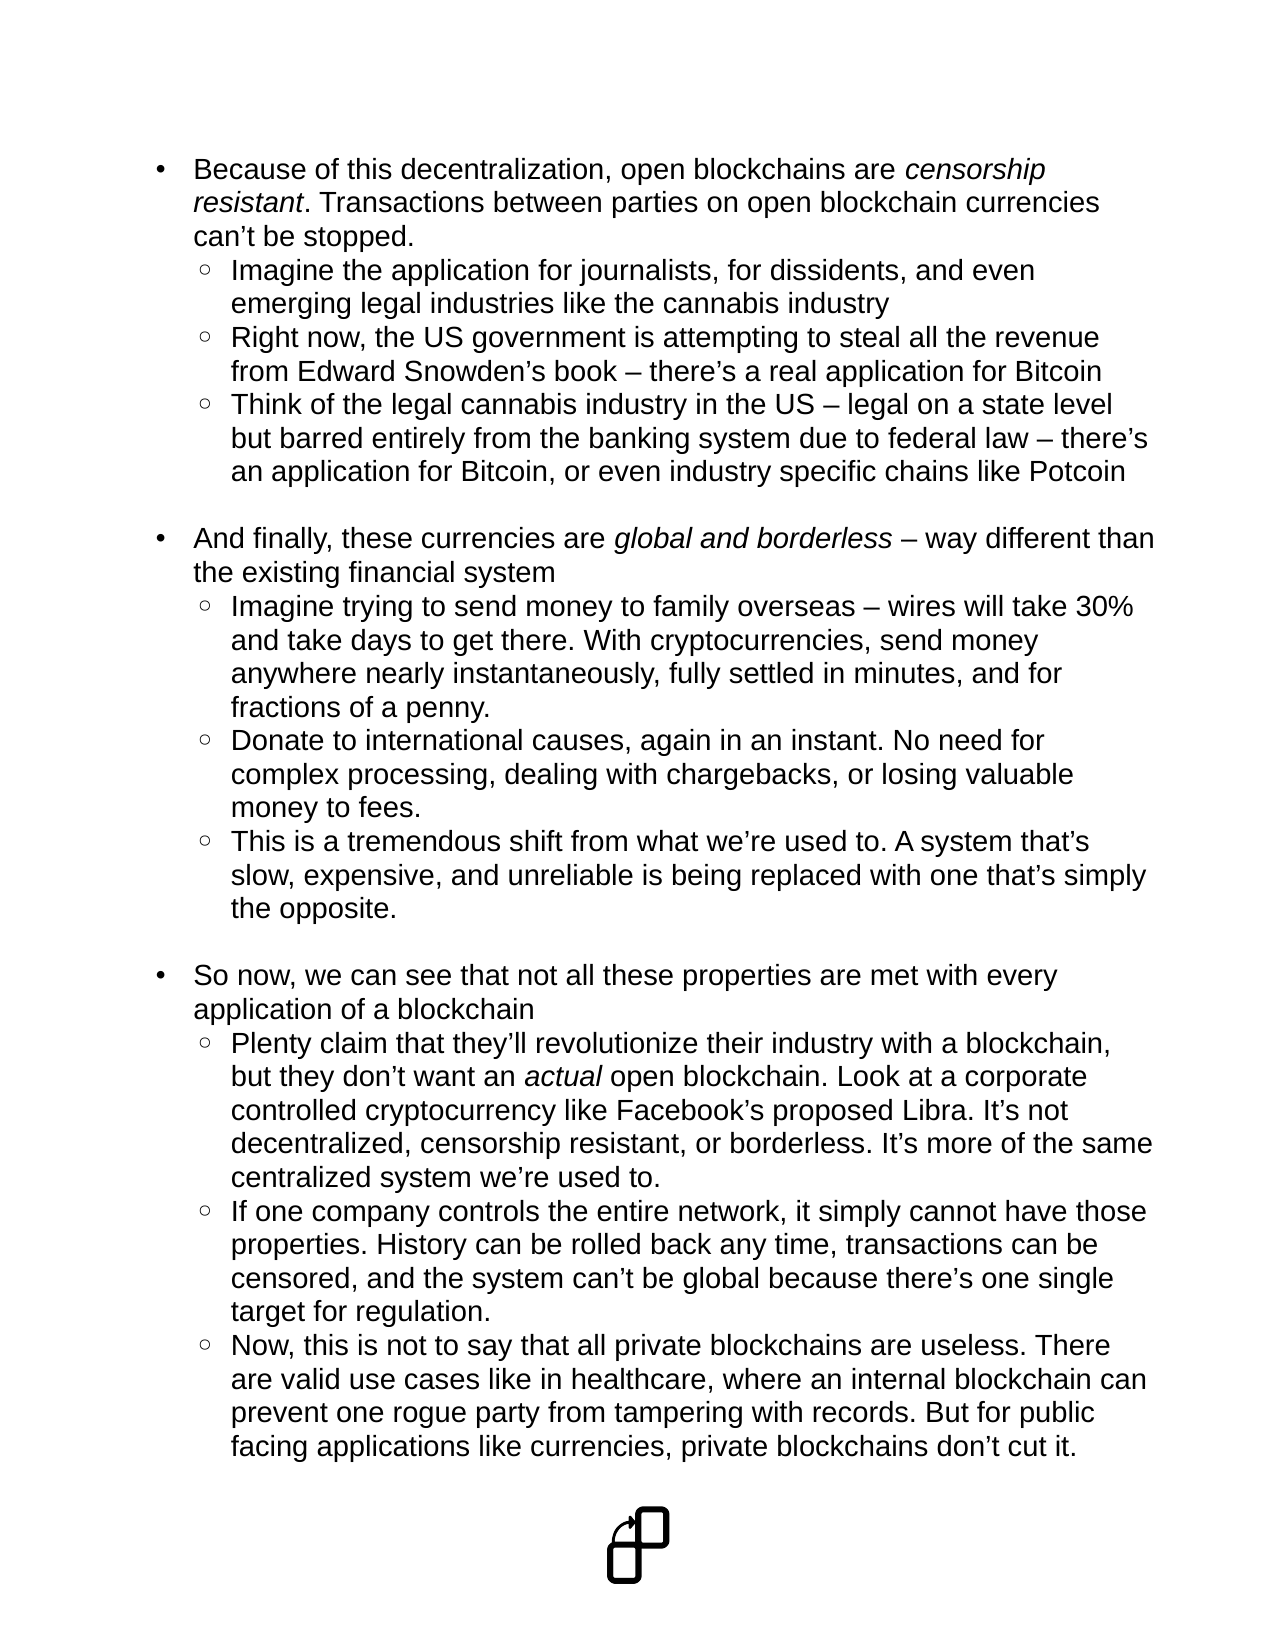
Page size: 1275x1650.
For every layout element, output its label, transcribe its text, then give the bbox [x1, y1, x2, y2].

list If one company controls the entire network, it simply cannot have those properties. History can be rolled back any time, transactions can be censored, and the system can’t be global because there’s one single target for regulation. [193, 1193, 1157, 1328]
list Think of the legal cannabis industry in the US – legal on a state level but barred entirely from the banking system due to federal law – there’s an application for Bitcoin, or even industry specific chains like Potcoin [193, 387, 1157, 488]
list Right now, the US government is attempting to steal all the revenue from Edward Snowden’s book – there’s a real application for Bitcoin [193, 320, 1157, 387]
list Donate to international causes, again in an instant. No need for complex processing, dealing with chargebacks, or losing valuable money to fees. [193, 723, 1157, 824]
list Imagine trying to send money to family overseas – wires will take 30% and take days to get there. With cryptocurrencies, send money anywhere nearly instantaneously, fully settled in minutes, and for fractions of a penny. [193, 589, 1157, 723]
list So now, we can see that not all these properties are met with every application of a blockchain [156, 958, 1157, 1026]
list This is a tremendous shift from what we’re used to. A system that’s slow, expensive, and unreliable is being replaced with one that’s simply the opposite. [193, 824, 1157, 925]
list Now, this is not to say that all private blockchains are useless. There are valid use cases like in healthcare, where an internal blockchain can prevent one rogue party from tampering with records. But for public facing applications like currencies, private blockchains don’t cut it. [193, 1328, 1157, 1462]
list Imagine the application for journalists, for dissidents, and even emerging legal industries like the cannabis industry [193, 252, 1157, 320]
list And finally, these currencies are global and borderless – way different than the existing financial system [156, 521, 1157, 589]
list Plenty claim that they’ll revolutionize their industry with a blockchain, but they don’t want an actual open blockchain. Look at a corporate controlled cryptocurrency like Facebook’s proposed Libra. It’s not decentralized, censorship resistant, or borderless. It’s more of the same centralized system we’re used to. [193, 1026, 1157, 1193]
list Because of this decentralization, open blockchains are censorship resistant. Transactions between parties on open blockchain currencies can’t be stopped. [156, 152, 1157, 252]
picture [596, 1503, 679, 1587]
